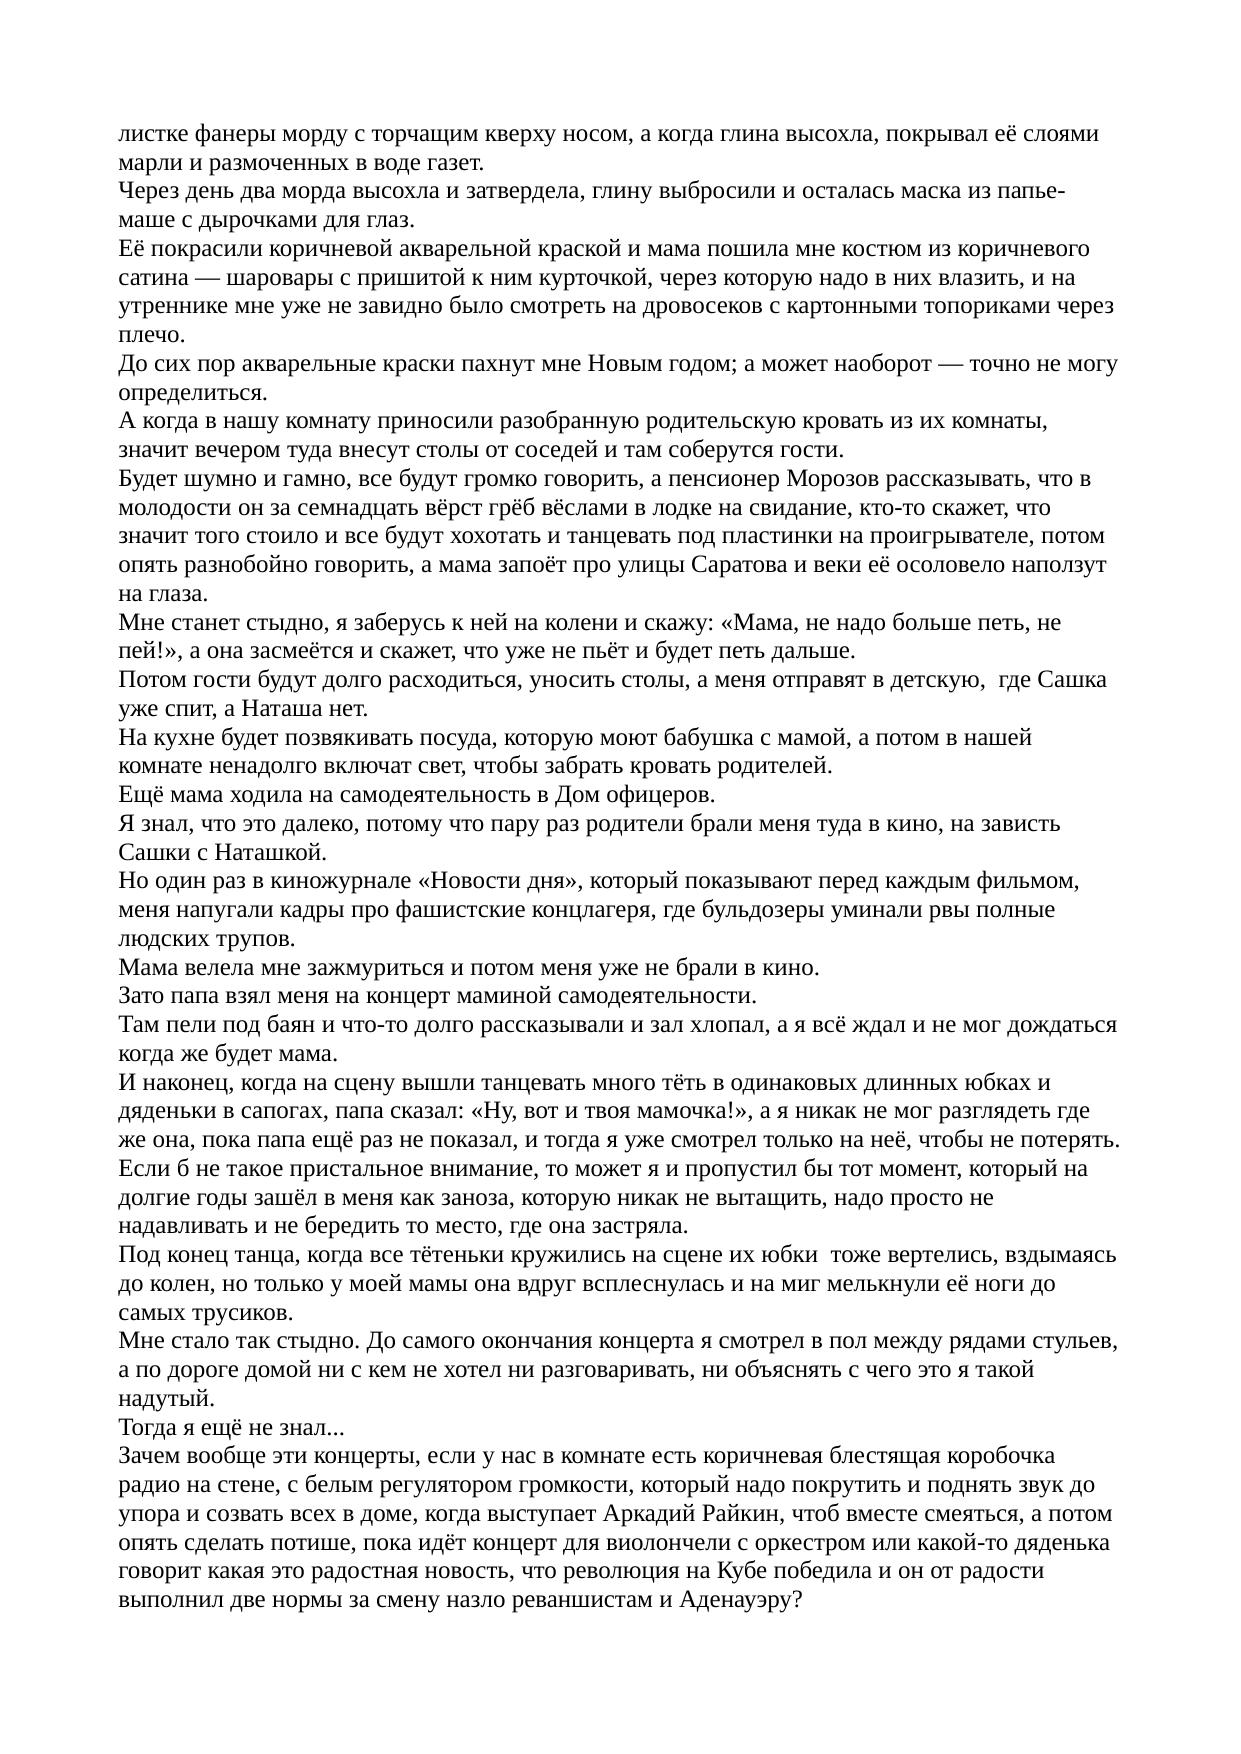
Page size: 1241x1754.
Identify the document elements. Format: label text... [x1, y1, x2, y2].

text Зато папа взял меня на концерт маминой самодеятельности. [118, 981, 1122, 1009]
text листке фанеры морду с торчащим кверху носом, а когда глина высохла, покрывал её слоями марли и размоченных в воде газет. [118, 118, 1122, 176]
text Через день два морда высохла и затвердела, глину выбросили и осталась маска из папье-маше с дырочками для глаз. [118, 176, 1122, 233]
text А когда в нашу комнату приносили разобранную родительскую кровать из их комнаты, значит вечером туда внесут столы от соседей и там соберутся гости. [118, 406, 1122, 463]
text Ещё мама ходила на самодеятельность в Дом офицеров. [118, 779, 1122, 808]
text Будет шумно и гамно, все будут громко говорить, а пенсионер Морозов рассказывать, что в молодости он за семнадцать вёрст грёб вёслами в лодке на свидание, кто-то скажет, что значит того стоило и все будут хохотать и танцевать под пластинки на проигрывателе, потом опять разнобойно говорить, а мама запоёт про улицы Саратова и веки её осоловело наползут на глаза. [118, 463, 1122, 607]
text Мама велела мне зажмуриться и потом меня уже не брали в кино. [118, 952, 1122, 981]
text И наконец, когда на сцену вышли танцевать много тёть в одинаковых длинных юбках и дяденьки в сапогах, папа сказал: «Ну, вот и твоя мамочка!», а я никак не мог разглядеть где же она, пока папа ещё раз не показал, и тогда я уже смотрел только на неё, чтобы не потерять. [118, 1067, 1122, 1153]
text Я знал, что это далеко, потому что пару раз родители брали меня туда в кино, на зависть Сашки с Наташкой. [118, 808, 1122, 866]
text Зачем вообще эти концерты, если у нас в комнате есть коричневая блестящая коробочка радио на стене, с белым регулятором громкости, который надо покрутить и поднять звук до упора и созвать всех в доме, когда выступает Аркадий Райкин, чтоб вместе смеяться, а потом опять сделать потише, пока идёт концерт для виолончели с оркестром или какой-то дяденька говорит какая это радостная новость, что революция на Кубе победила и он от радости выполнил две нормы за смену назло реваншистам и Аденауэру? [118, 1441, 1122, 1613]
text На кухне будет позвякивать посуда, которую моют бабушка с мамой, а потом в нашей комнате ненадолго включат свет, чтобы забрать кровать родителей. [118, 722, 1122, 779]
text Её покрасили коричневой акварельной краской и мама пошила мне костюм из коричневого сатина — шаровары с пришитой к ним курточкой, через которую надо в них влазить, и на утреннике мне уже не завидно было смотреть на дровосеков с картонными топориками через плечо. [118, 233, 1122, 348]
text Там пели под баян и что-то долго рассказывали и зал хлопал, а я всё ждал и не мог дождаться когда же будет мама. [118, 1009, 1122, 1067]
text Под конец танца, когда все тётеньки кружились на сцене их юбки тоже вертелись, вздымаясь до колен, но только у моей мамы она вдруг всплеснулась и на миг мелькнули её ноги до самых трусиков. [118, 1239, 1122, 1326]
text Но один раз в киножурнале «Новости дня», который показывают перед каждым фильмом, меня напугали кадры про фашистские концлагеря, где бульдозеры уминали рвы полные людских трупов. [118, 866, 1122, 952]
text Мне станет стыдно, я заберусь к ней на колени и скажу: «Мама, не надо больше петь, не пей!», а она засмеётся и скажет, что уже не пьёт и будет петь дальше. [118, 607, 1122, 664]
text До сих пор акварельные краски пахнут мне Новым годом; а может наоборот — точно не могу определиться. [118, 348, 1122, 406]
text Тогда я ещё не знал... [118, 1412, 1122, 1441]
text Если б не такое пристальное внимание, то может я и пропустил бы тот момент, который на долгие годы зашёл в меня как заноза, которую никак не вытащить, надо просто не надавливать и не бередить то место, где она застряла. [118, 1153, 1122, 1239]
text Потом гости будут долго расходиться, уносить столы, а меня отправят в детскую, где Сашка уже спит, а Наташа нет. [118, 664, 1122, 722]
text Мне стало так стыдно. До самого окончания концерта я смотрел в пол между рядами стульев, а по дороге домой ни с кем не хотел ни разговаривать, ни объяснять с чего это я такой надутый. [118, 1326, 1122, 1412]
